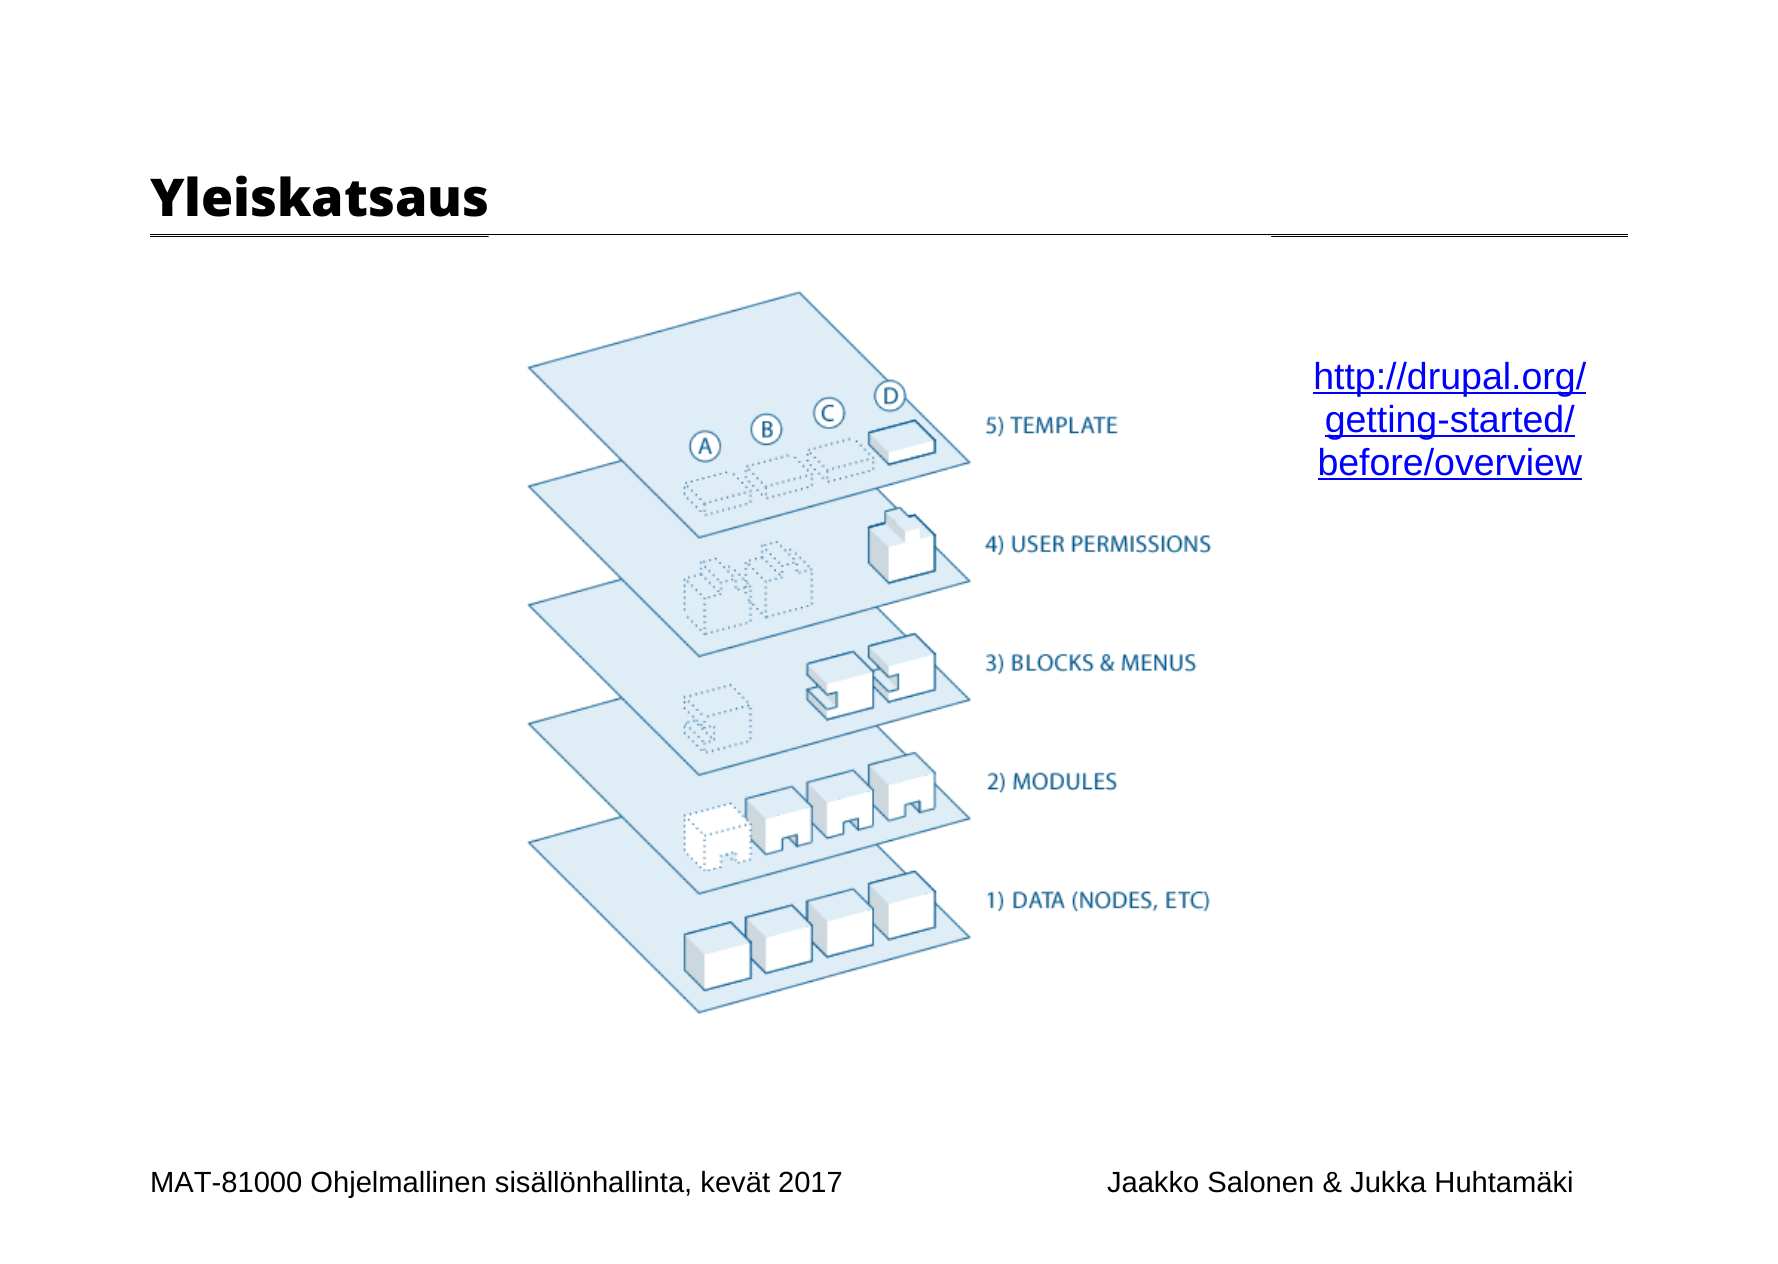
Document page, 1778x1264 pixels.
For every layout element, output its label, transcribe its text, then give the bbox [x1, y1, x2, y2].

text http://drupal.org/getting-started/before/overview [1272, 354, 1628, 484]
text [150, 354, 488, 484]
picture [488, 236, 1272, 1070]
subtitle Yleiskatsaus [150, 161, 1628, 234]
